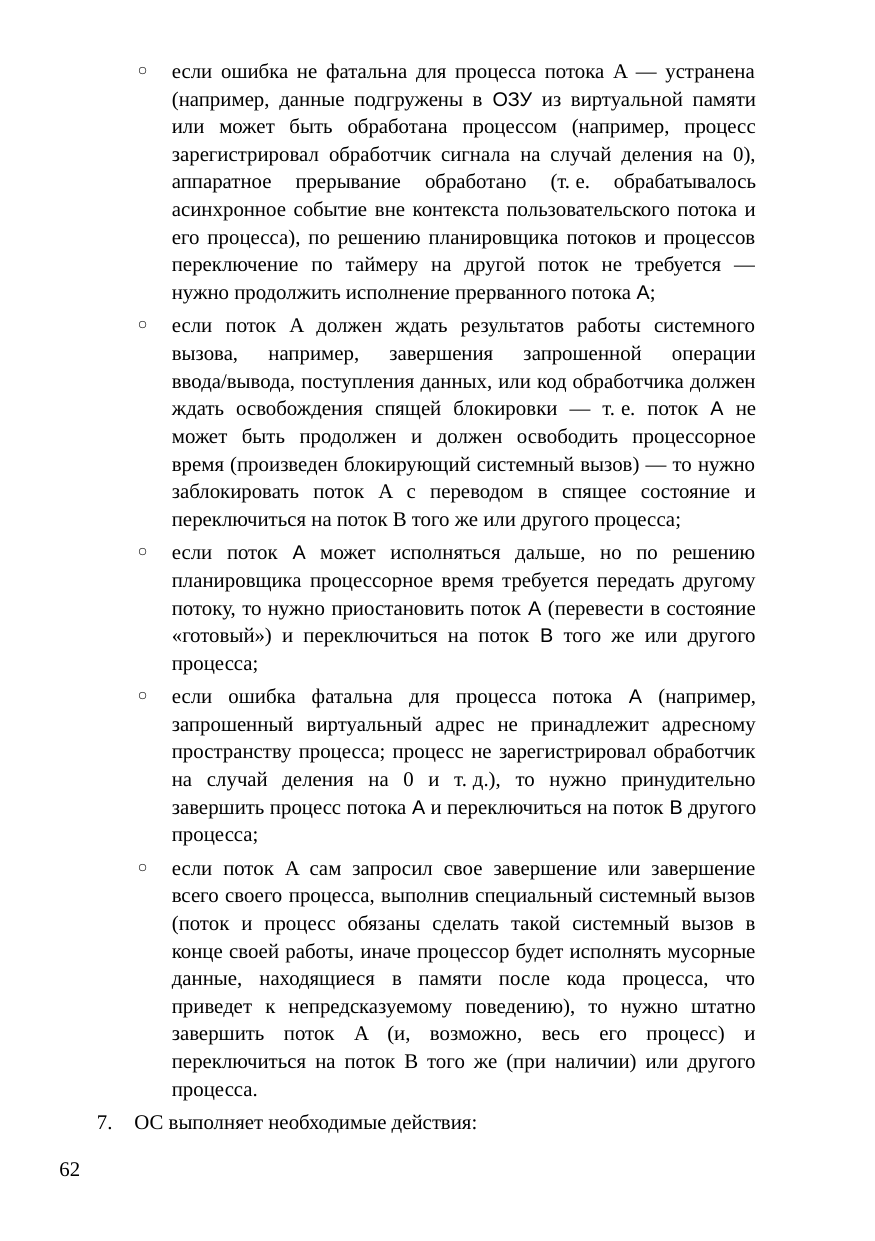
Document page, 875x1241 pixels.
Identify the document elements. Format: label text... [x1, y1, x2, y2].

list если ошибка фатальна для процесса потока A (например, запрошенный виртуальный адрес не принадлежит адресному пространству процесса; процесс не зарегистрировал обработчик на случай деления на 0 и т. д.), то нужно принудительно завершить процесс потока A и переключиться на поток B другого процесса; [134, 684, 756, 846]
list если поток A сам запросил свое завершение или завершение всего своего процесса, выполнив специальный системный вызов (поток и процесс обязаны сделать такой системный вызов в конце своей работы, иначе процессор будет исполнять мусорные данные, находящиеся в памяти после кода процесса, что приведет к непредсказуемому поведению), то нужно штатно завершить поток A (и, возможно, весь его процесс) и переключиться на поток B того же (при наличии) или другого процесса. [134, 856, 756, 1101]
list если ошибка не фатальна для процесса потока A — устранена (например, данные подгружены в ОЗУ из виртуальной памяти или может быть обработана процессом (например, процесс зарегистрировал обработчик сигнала на случай деления на 0), аппаратное прерывание обработано (т. е. обрабатывалось асинхронное событие вне контекста пользовательского потока и его процесса), по решению планировщика потоков и процессов переключение по таймеру на другой поток не требуется — нужно продолжить исполнение прерванного потока A; [134, 59, 756, 304]
list ОС выполняет необходимые действия: [97, 1110, 756, 1134]
list если поток A должен ждать результатов работы системного вызова, например, завершения запрошенной операции ввода/вывода, поступления данных, или код обработчика должен ждать освобождения спящей блокировки — т. е. поток A не может быть продолжен и должен освободить процессорное время (произведен блокирующий системный вызов) — то нужно заблокировать поток A с переводом в спящее состояние и переключиться на поток B того же или другого процесса; [134, 313, 756, 531]
list если поток A может исполняться дальше, но по решению планировщика процессорное время требуется передать другому потоку, то нужно приостановить поток A (перевести в состояние «готовый») и переключиться на поток B того же или другого процесса; [134, 540, 756, 675]
